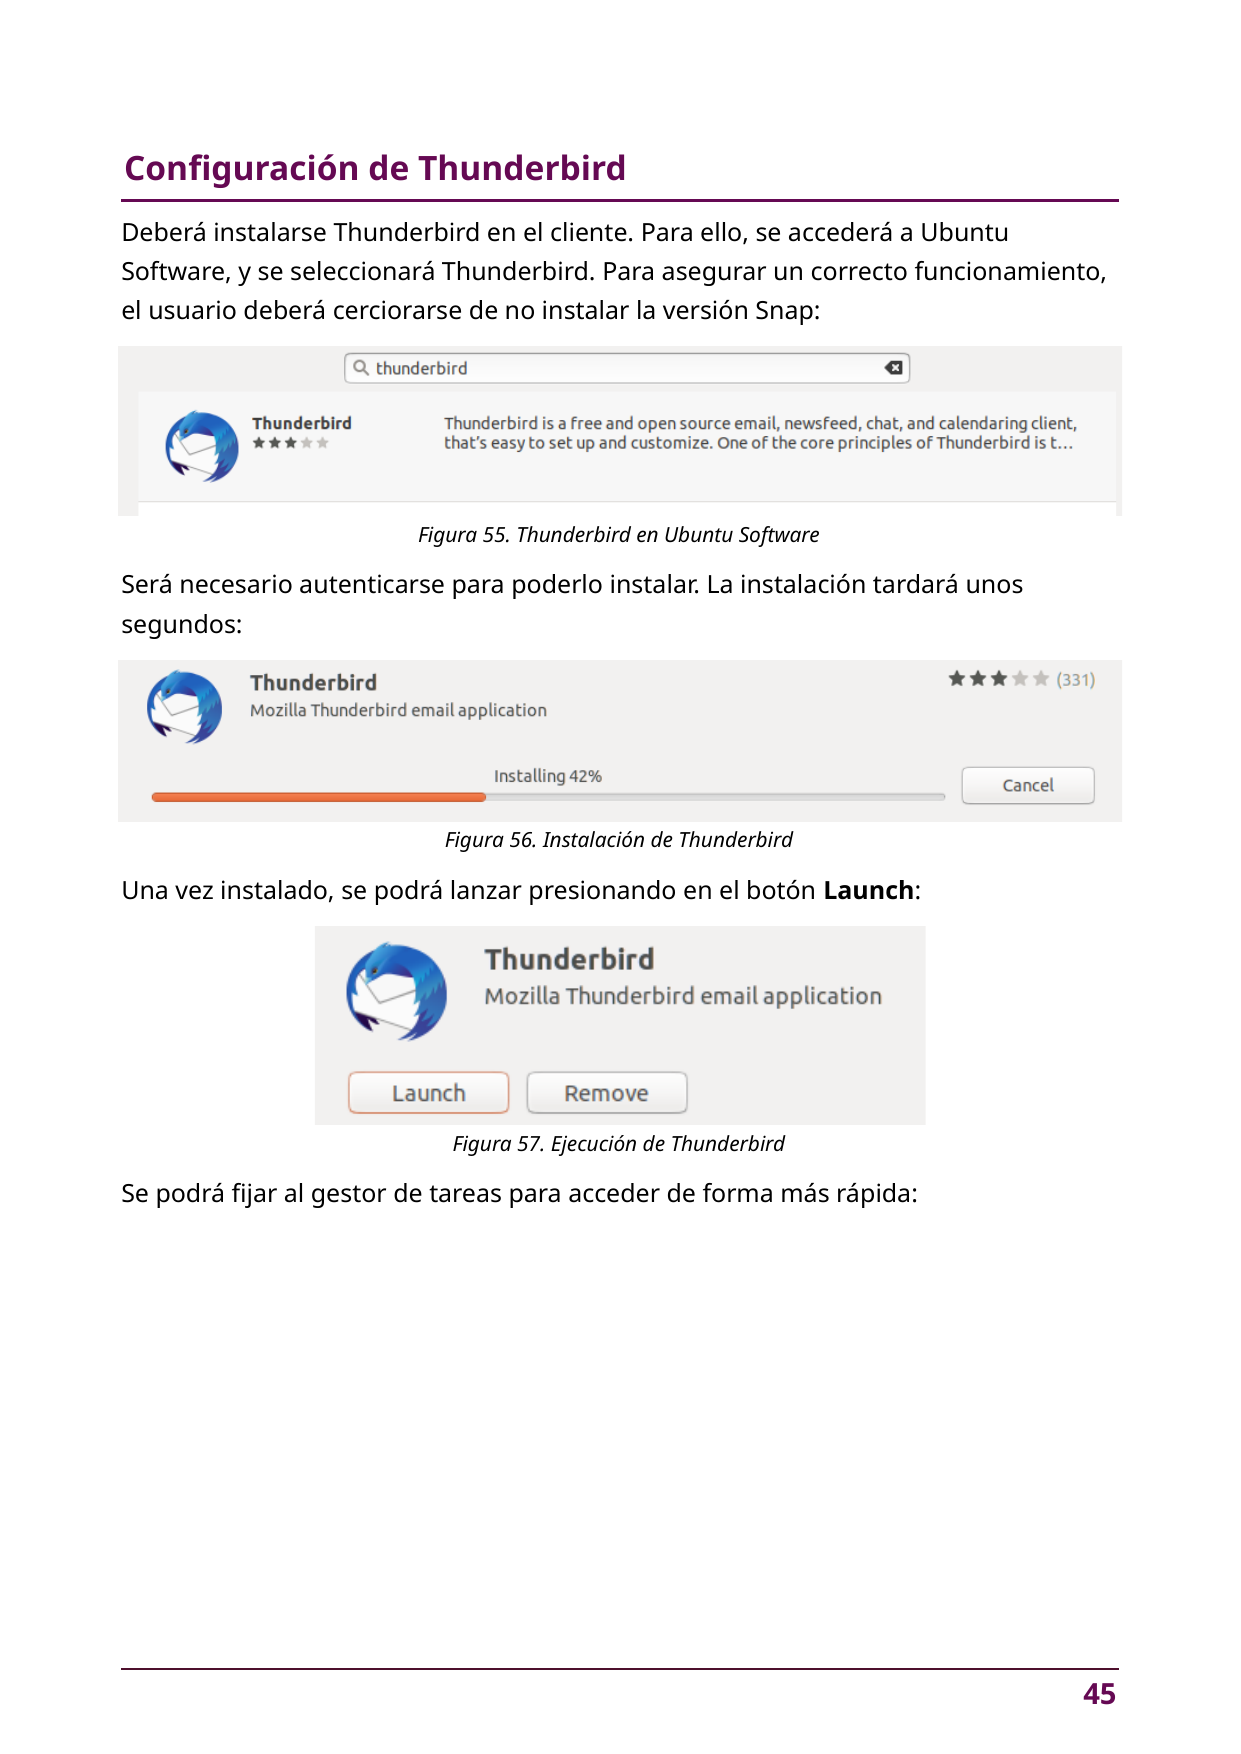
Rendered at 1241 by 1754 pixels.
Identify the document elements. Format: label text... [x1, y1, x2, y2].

text Figura 56. Instalación de Thunderbird [121, 822, 1119, 854]
text Se podrá fijar al gestor de tareas para acceder de forma más rápida: [121, 1176, 1119, 1210]
picture [118, 660, 1123, 822]
text Figura 57. Ejecución de Thunderbird [121, 926, 1119, 1157]
subtitle Configuración de Thunderbird [121, 142, 1119, 199]
text Figura 55. Thunderbird en Ubuntu Software [121, 516, 1119, 548]
picture [314, 926, 926, 1125]
picture [118, 346, 1123, 516]
text Una vez instalado, se podrá lanzar presionando en el botón Launch: [121, 872, 1119, 907]
text Será necesario autenticarse para poderlo instalar. La instalación tardará unos segundos: [121, 567, 1119, 640]
text Deberá instalarse Thunderbird en el cliente. Para ello, se accederá a Ubuntu Software, y se seleccionará Thunderbird. Para asegurar un correcto funcionamiento, el usuario deberá cerciorarse de no instalar la versión Snap: [121, 214, 1119, 327]
